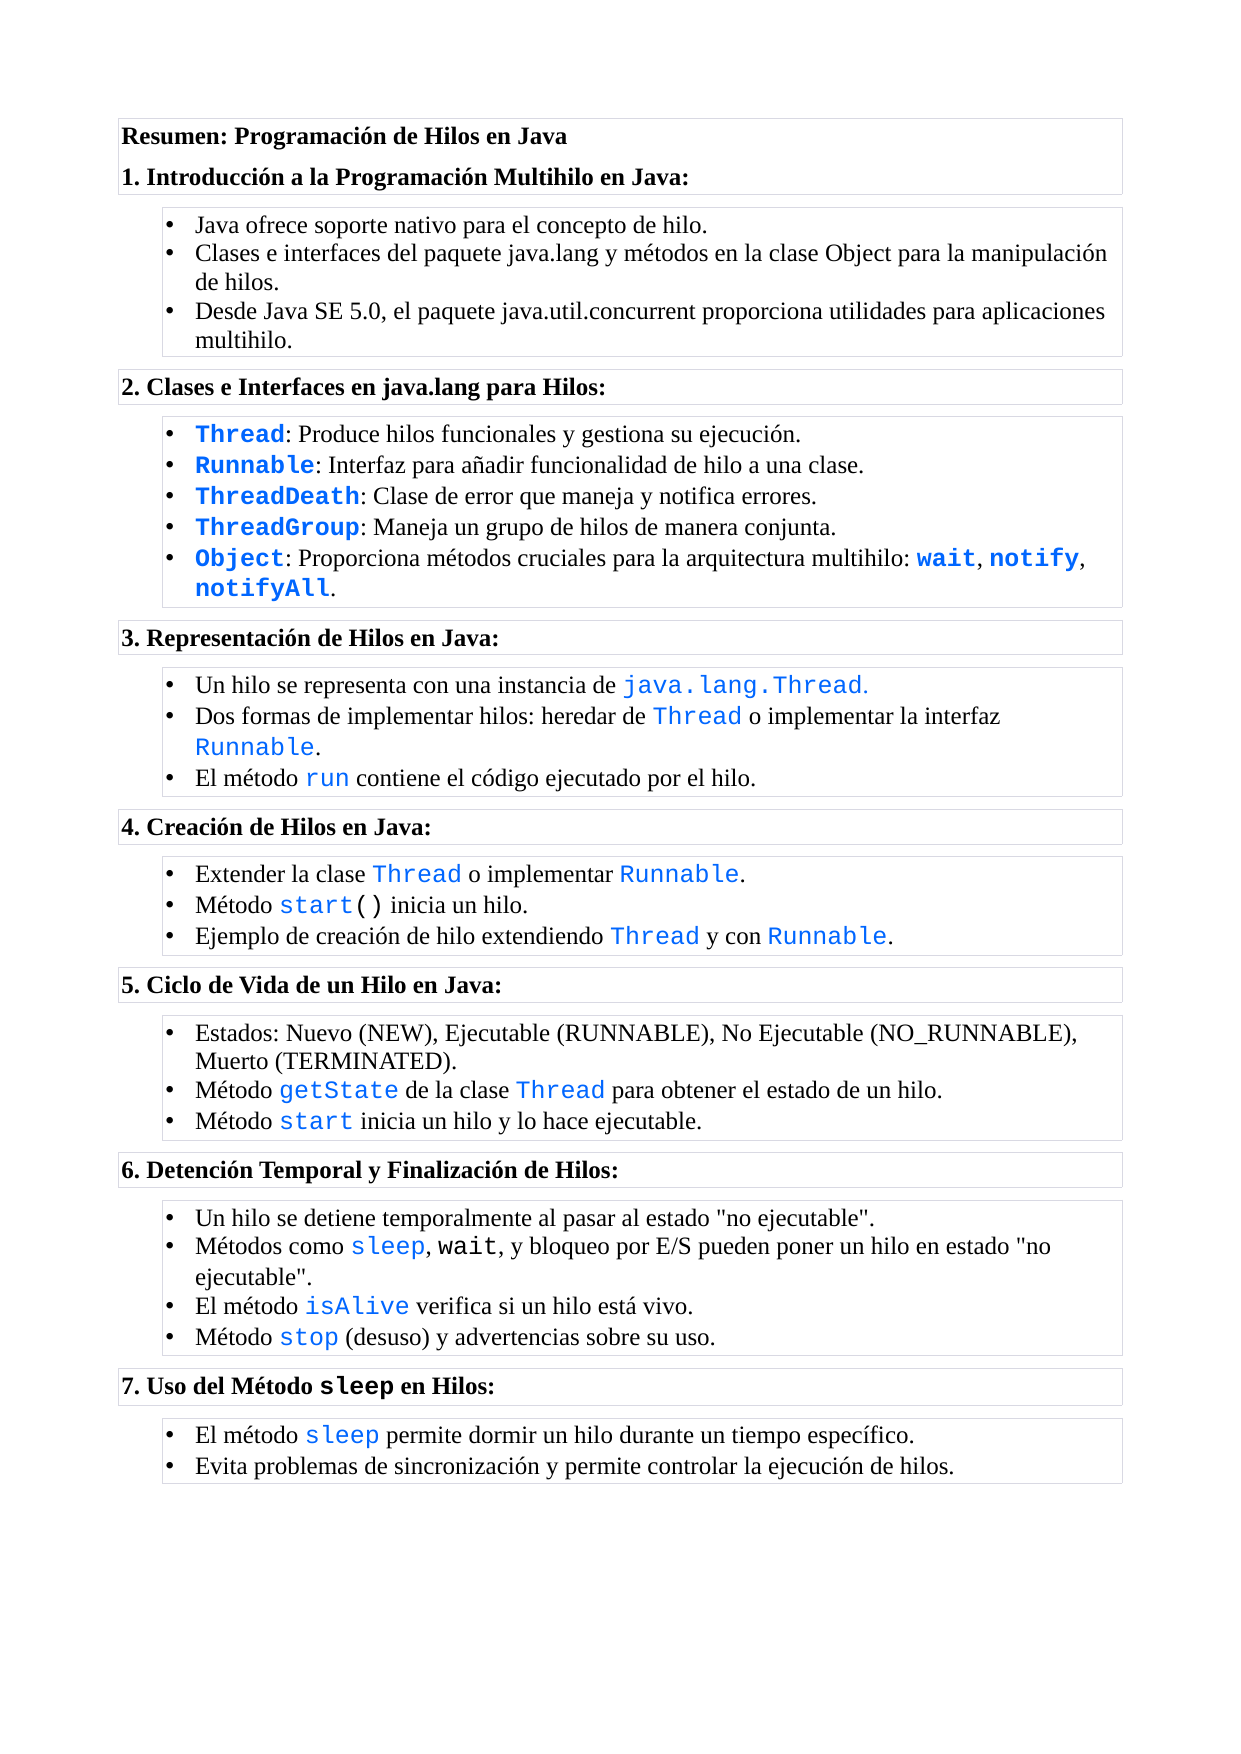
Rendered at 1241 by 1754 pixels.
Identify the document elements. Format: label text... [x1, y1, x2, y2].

list El método run contiene el código ejecutado por el hilo. [163, 759, 1122, 796]
list Método start inicia un hilo y lo hace ejecutable. [163, 1103, 1122, 1140]
text 7. Uso del Método sleep en Hilos: [119, 1369, 1122, 1405]
list Método stop (desuso) y advertencias sobre su uso. [163, 1319, 1122, 1355]
text 6. Detención Temporal y Finalización de Hilos: [119, 1153, 1122, 1187]
list ThreadDeath: Clase de error que maneja y notifica errores. [163, 478, 1122, 509]
list Ejemplo de creación de hilo extendiendo Thread y con Runnable. [163, 918, 1122, 955]
list Desde Java SE 5.0, el paquete java.util.concurrent proporciona utilidades para aplicaciones multihilo. [163, 293, 1122, 356]
text 4. Creación de Hilos en Java: [119, 810, 1122, 844]
list El método isAlive verifica si un hilo está vivo. [163, 1288, 1122, 1319]
list Método getState de la clase Thread para obtener el estado de un hilo. [163, 1072, 1122, 1103]
list Evita problemas de sincronización y permite controlar la ejecución de hilos. [163, 1448, 1122, 1483]
list Estados: Nuevo (NEW), Ejecutable (RUNNABLE), No Ejecutable (NO_RUNNABLE), Muerto (TERMINATED). [163, 1016, 1122, 1072]
list Object: Proporciona métodos cruciales para la arquitectura multihilo: wait, notify, notifyAll. [163, 539, 1122, 607]
list Un hilo se representa con una instancia de java.lang.Thread. [163, 668, 1122, 698]
text 1. Introducción a la Programación Multihilo en Java: [119, 159, 1122, 194]
text Resumen: Programación de Hilos en Java [119, 119, 1122, 150]
text 3. Representación de Hilos en Java: [119, 621, 1122, 654]
list Dos formas de implementar hilos: heredar de Thread o implementar la interfaz Runnable. [163, 698, 1122, 759]
list Clases e interfaces del paquete java.lang y métodos en la clase Object para la manipulación de hilos. [163, 235, 1122, 293]
list Método start() inicia un hilo. [163, 887, 1122, 918]
list Extender la clase Thread o implementar Runnable. [163, 857, 1122, 887]
list ThreadGroup: Maneja un grupo de hilos de manera conjunta. [163, 509, 1122, 539]
list El método sleep permite dormir un hilo durante un tiempo específico. [163, 1419, 1122, 1448]
text 2. Clases e Interfaces en java.lang para Hilos: [119, 370, 1122, 404]
list Java ofrece soporte nativo para el concepto de hilo. [163, 208, 1122, 235]
text 5. Ciclo de Vida de un Hilo en Java: [119, 968, 1122, 1002]
list Thread: Produce hilos funcionales y gestiona su ejecución. [163, 417, 1122, 447]
list Métodos como sleep, wait, y bloqueo por E/S pueden poner un hilo en estado "no ejecutable". [163, 1228, 1122, 1288]
list Runnable: Interfaz para añadir funcionalidad de hilo a una clase. [163, 447, 1122, 478]
list Un hilo se detiene temporalmente al pasar al estado "no ejecutable". [163, 1201, 1122, 1228]
